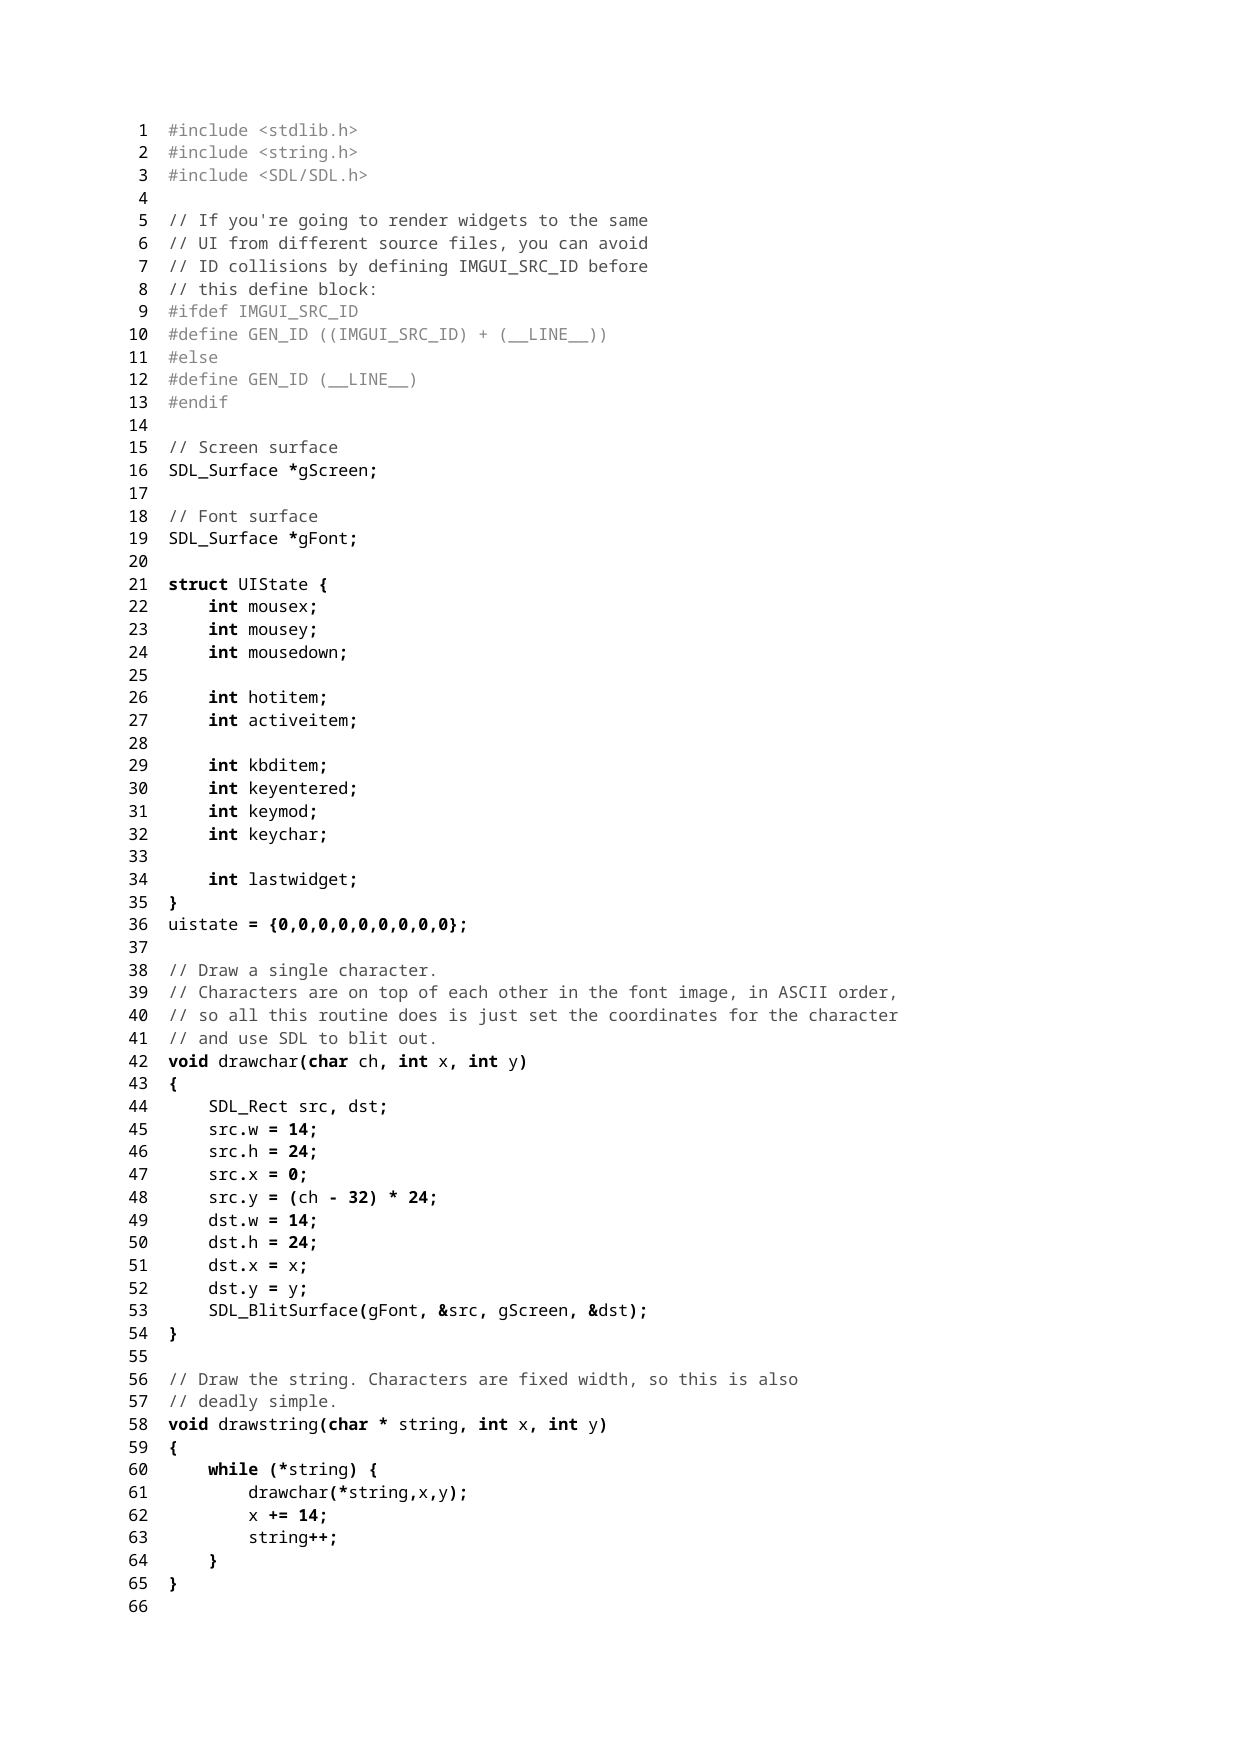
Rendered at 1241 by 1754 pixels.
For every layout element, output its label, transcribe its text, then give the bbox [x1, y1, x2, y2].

subtitle 22 int mousex; [118, 595, 1122, 618]
subtitle 54 } [118, 1322, 1122, 1344]
subtitle 57 // deadly simple. [118, 1390, 1122, 1412]
subtitle 33 [118, 845, 1122, 867]
subtitle 2 #include <string.h> [118, 141, 1122, 163]
subtitle 42 void drawchar(char ch, int x, int y) [118, 1049, 1122, 1072]
subtitle 41 // and use SDL to blit out. [118, 1026, 1122, 1049]
subtitle 8 // this define block: [118, 277, 1122, 300]
subtitle 50 dst.h = 24; [118, 1231, 1122, 1253]
subtitle 53 SDL_BlitSurface(gFont, &src, gScreen, &dst); [118, 1299, 1122, 1322]
subtitle 63 string++; [118, 1526, 1122, 1549]
subtitle 20 [118, 549, 1122, 572]
subtitle 30 int keyentered; [118, 777, 1122, 799]
subtitle 15 // Screen surface [118, 436, 1122, 459]
subtitle 10 #define GEN_ID ((IMGUI_SRC_ID) + (__LINE__)) [118, 322, 1122, 345]
subtitle 59 { [118, 1435, 1122, 1458]
subtitle 26 int hotitem; [118, 686, 1122, 708]
subtitle 45 src.w = 14; [118, 1117, 1122, 1140]
subtitle 52 dst.y = y; [118, 1276, 1122, 1299]
subtitle 23 int mousey; [118, 618, 1122, 640]
subtitle 4 [118, 186, 1122, 209]
subtitle 29 int kbditem; [118, 754, 1122, 777]
subtitle 46 src.h = 24; [118, 1140, 1122, 1163]
subtitle 12 #define GEN_ID (__LINE__) [118, 368, 1122, 391]
subtitle 56 // Draw the string. Characters are fixed width, so this is also [118, 1367, 1122, 1390]
subtitle 5 // If you're going to render widgets to the same [118, 209, 1122, 232]
subtitle 49 dst.w = 14; [118, 1208, 1122, 1231]
subtitle 9 #ifdef IMGUI_SRC_ID [118, 300, 1122, 322]
subtitle 36 uistate = {0,0,0,0,0,0,0,0,0}; [118, 913, 1122, 936]
subtitle 19 SDL_Surface *gFont; [118, 527, 1122, 549]
subtitle 28 [118, 731, 1122, 754]
subtitle 27 int activeitem; [118, 708, 1122, 731]
subtitle 6 // UI from different source files, you can avoid [118, 232, 1122, 254]
subtitle 18 // Font surface [118, 504, 1122, 527]
subtitle 64 } [118, 1549, 1122, 1571]
subtitle 35 } [118, 890, 1122, 913]
subtitle 40 // so all this routine does is just set the coordinates for the character [118, 1004, 1122, 1026]
subtitle 48 src.y = (ch - 32) * 24; [118, 1185, 1122, 1208]
subtitle 43 { [118, 1072, 1122, 1094]
subtitle 44 SDL_Rect src, dst; [118, 1094, 1122, 1117]
subtitle 14 [118, 413, 1122, 436]
subtitle 17 [118, 481, 1122, 504]
subtitle 11 #else [118, 345, 1122, 368]
subtitle 38 // Draw a single character. [118, 958, 1122, 981]
subtitle 39 // Characters are on top of each other in the font image, in ASCII order, [118, 981, 1122, 1004]
subtitle 60 while (*string) { [118, 1458, 1122, 1481]
subtitle 25 [118, 663, 1122, 686]
subtitle 58 void drawstring(char * string, int x, int y) [118, 1412, 1122, 1435]
subtitle 16 SDL_Surface *gScreen; [118, 459, 1122, 481]
subtitle 7 // ID collisions by defining IMGUI_SRC_ID before [118, 254, 1122, 277]
subtitle 3 #include <SDL/SDL.h> [118, 163, 1122, 186]
subtitle 62 x += 14; [118, 1503, 1122, 1526]
subtitle 31 int keymod; [118, 799, 1122, 822]
subtitle 1 #include <stdlib.h> [118, 118, 1122, 141]
subtitle 32 int keychar; [118, 822, 1122, 845]
subtitle 34 int lastwidget; [118, 867, 1122, 890]
subtitle 21 struct UIState { [118, 572, 1122, 595]
subtitle 13 #endif [118, 391, 1122, 413]
subtitle 65 } [118, 1571, 1122, 1594]
subtitle 61 drawchar(*string,x,y); [118, 1481, 1122, 1503]
subtitle 55 [118, 1344, 1122, 1367]
subtitle 24 int mousedown; [118, 640, 1122, 663]
subtitle 37 [118, 936, 1122, 958]
subtitle 51 dst.x = x; [118, 1253, 1122, 1276]
subtitle 47 src.x = 0; [118, 1163, 1122, 1185]
subtitle 66 [118, 1594, 1122, 1617]
